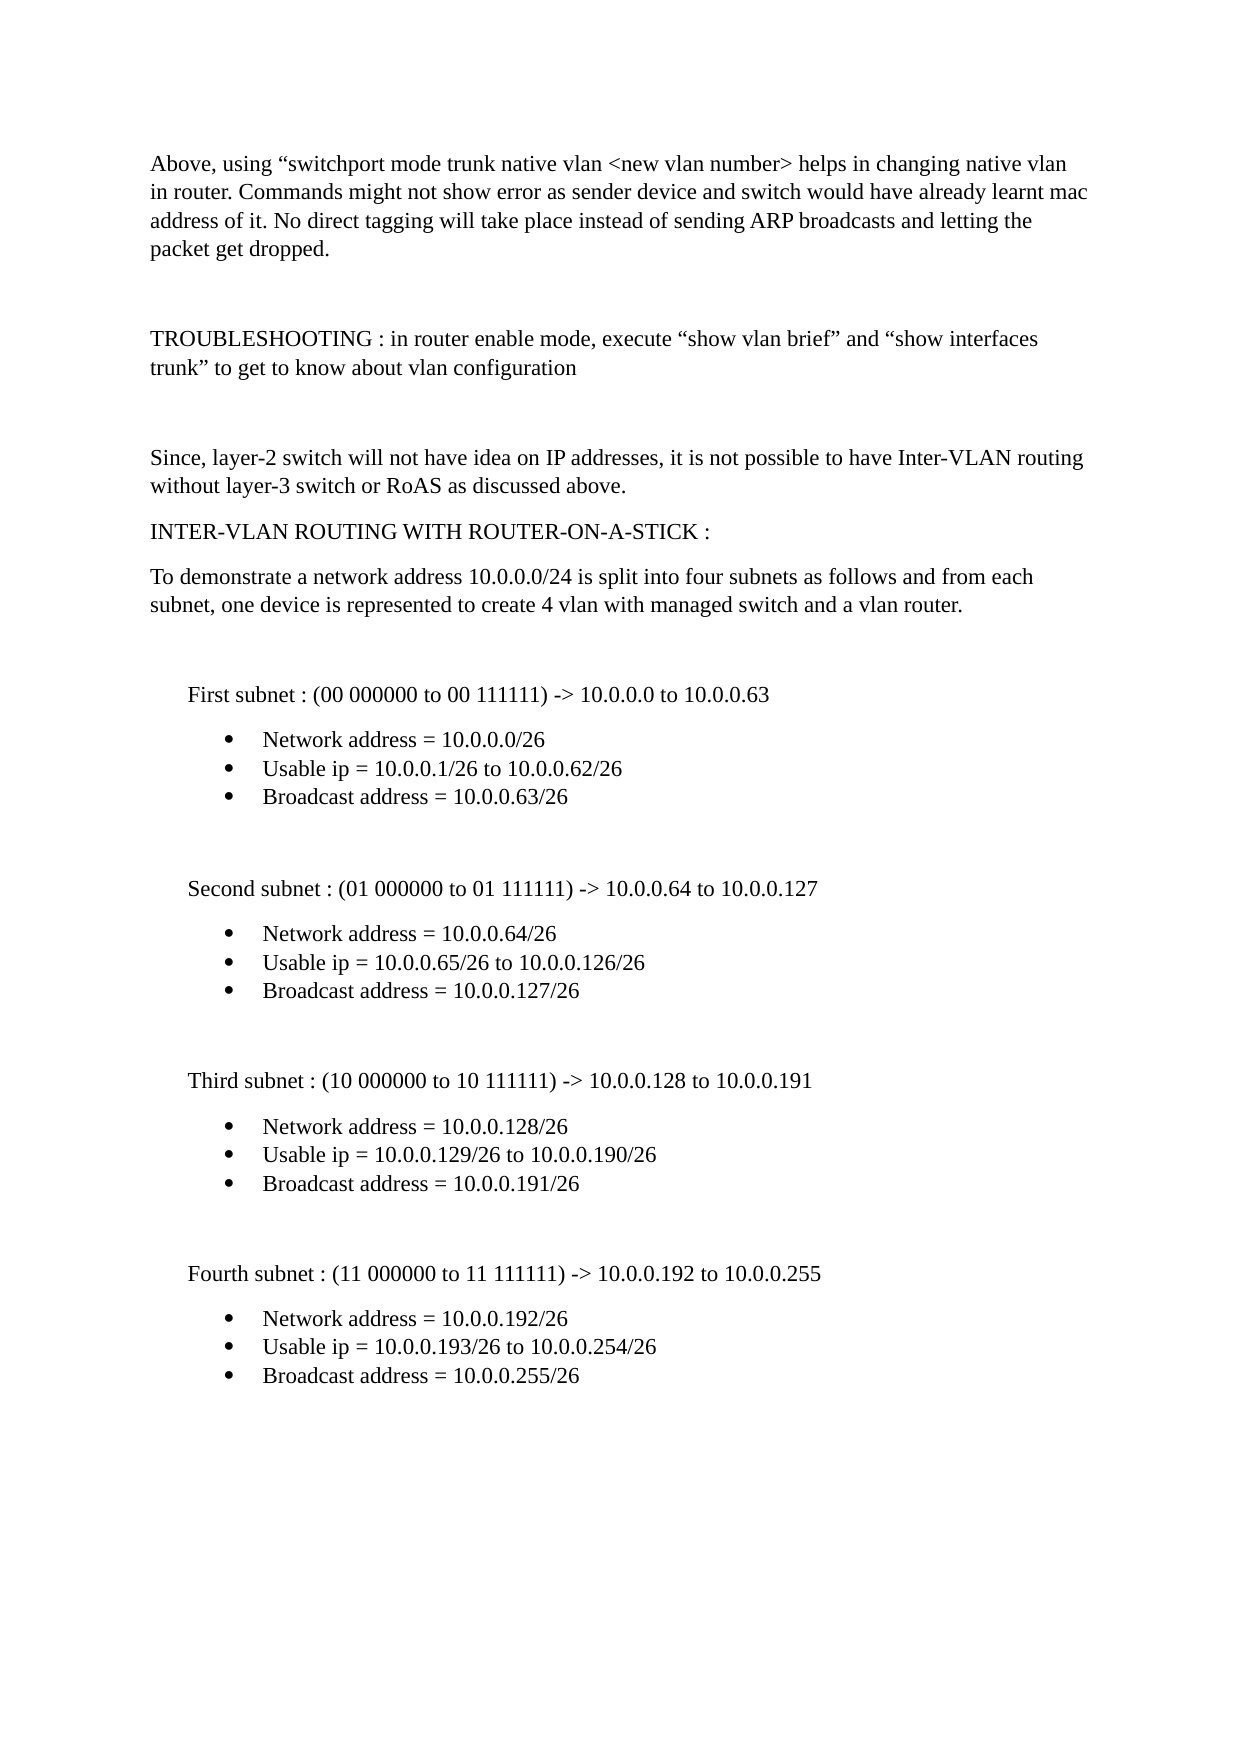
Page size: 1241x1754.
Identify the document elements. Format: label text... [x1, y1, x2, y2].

list Usable ip = 10.0.0.193/26 to 10.0.0.254/26 [225, 1333, 1090, 1360]
text TROUBLESHOOTING : in router enable mode, execute “show vlan brief” and “show interfaces trunk” to get to know about vlan configuration [150, 326, 1090, 380]
list Network address = 10.0.0.128/26 [225, 1113, 1090, 1139]
list Broadcast address = 10.0.0.127/26 [225, 977, 1090, 1004]
text Third subnet : (10 000000 to 10 111111) -> 10.0.0.128 to 10.0.0.191 [187, 1068, 1090, 1094]
text Fourth subnet : (11 000000 to 11 111111) -> 10.0.0.192 to 10.0.0.255 [187, 1260, 1090, 1286]
text Second subnet : (01 000000 to 01 111111) -> 10.0.0.64 to 10.0.0.127 [187, 875, 1090, 902]
text To demonstrate a network address 10.0.0.0/24 is split into four subnets as follows and from each subnet, one device is represented to create 4 vlan with managed switch and a vlan router. [150, 563, 1090, 618]
list Broadcast address = 10.0.0.191/26 [225, 1169, 1090, 1196]
list Broadcast address = 10.0.0.63/26 [225, 783, 1090, 810]
text Since, layer-2 switch will not have idea on IP addresses, it is not possible to have Inter-VLAN routing without layer-3 switch or RoAS as discussed above. [150, 444, 1090, 499]
text INTER-VLAN ROUTING WITH ROUTER-ON-A-STICK : [150, 518, 1090, 544]
list Broadcast address = 10.0.0.255/26 [225, 1362, 1090, 1388]
list Network address = 10.0.0.192/26 [225, 1305, 1090, 1331]
list Usable ip = 10.0.0.129/26 to 10.0.0.190/26 [225, 1141, 1090, 1167]
text Above, using “switchport mode trunk native vlan <new vlan number> helps in changing native vlan in router. Commands might not show error as sender device and switch would have already learnt mac address of it. No direct tagging will take place instead of sending ARP broadcasts and letting the packet get dropped. [150, 150, 1090, 262]
text First subnet : (00 000000 to 00 111111) -> 10.0.0.0 to 10.0.0.63 [187, 681, 1090, 708]
list Usable ip = 10.0.0.65/26 to 10.0.0.126/26 [225, 949, 1090, 975]
list Network address = 10.0.0.0/26 [225, 727, 1090, 753]
list Usable ip = 10.0.0.1/26 to 10.0.0.62/26 [225, 755, 1090, 781]
list Network address = 10.0.0.64/26 [225, 921, 1090, 947]
